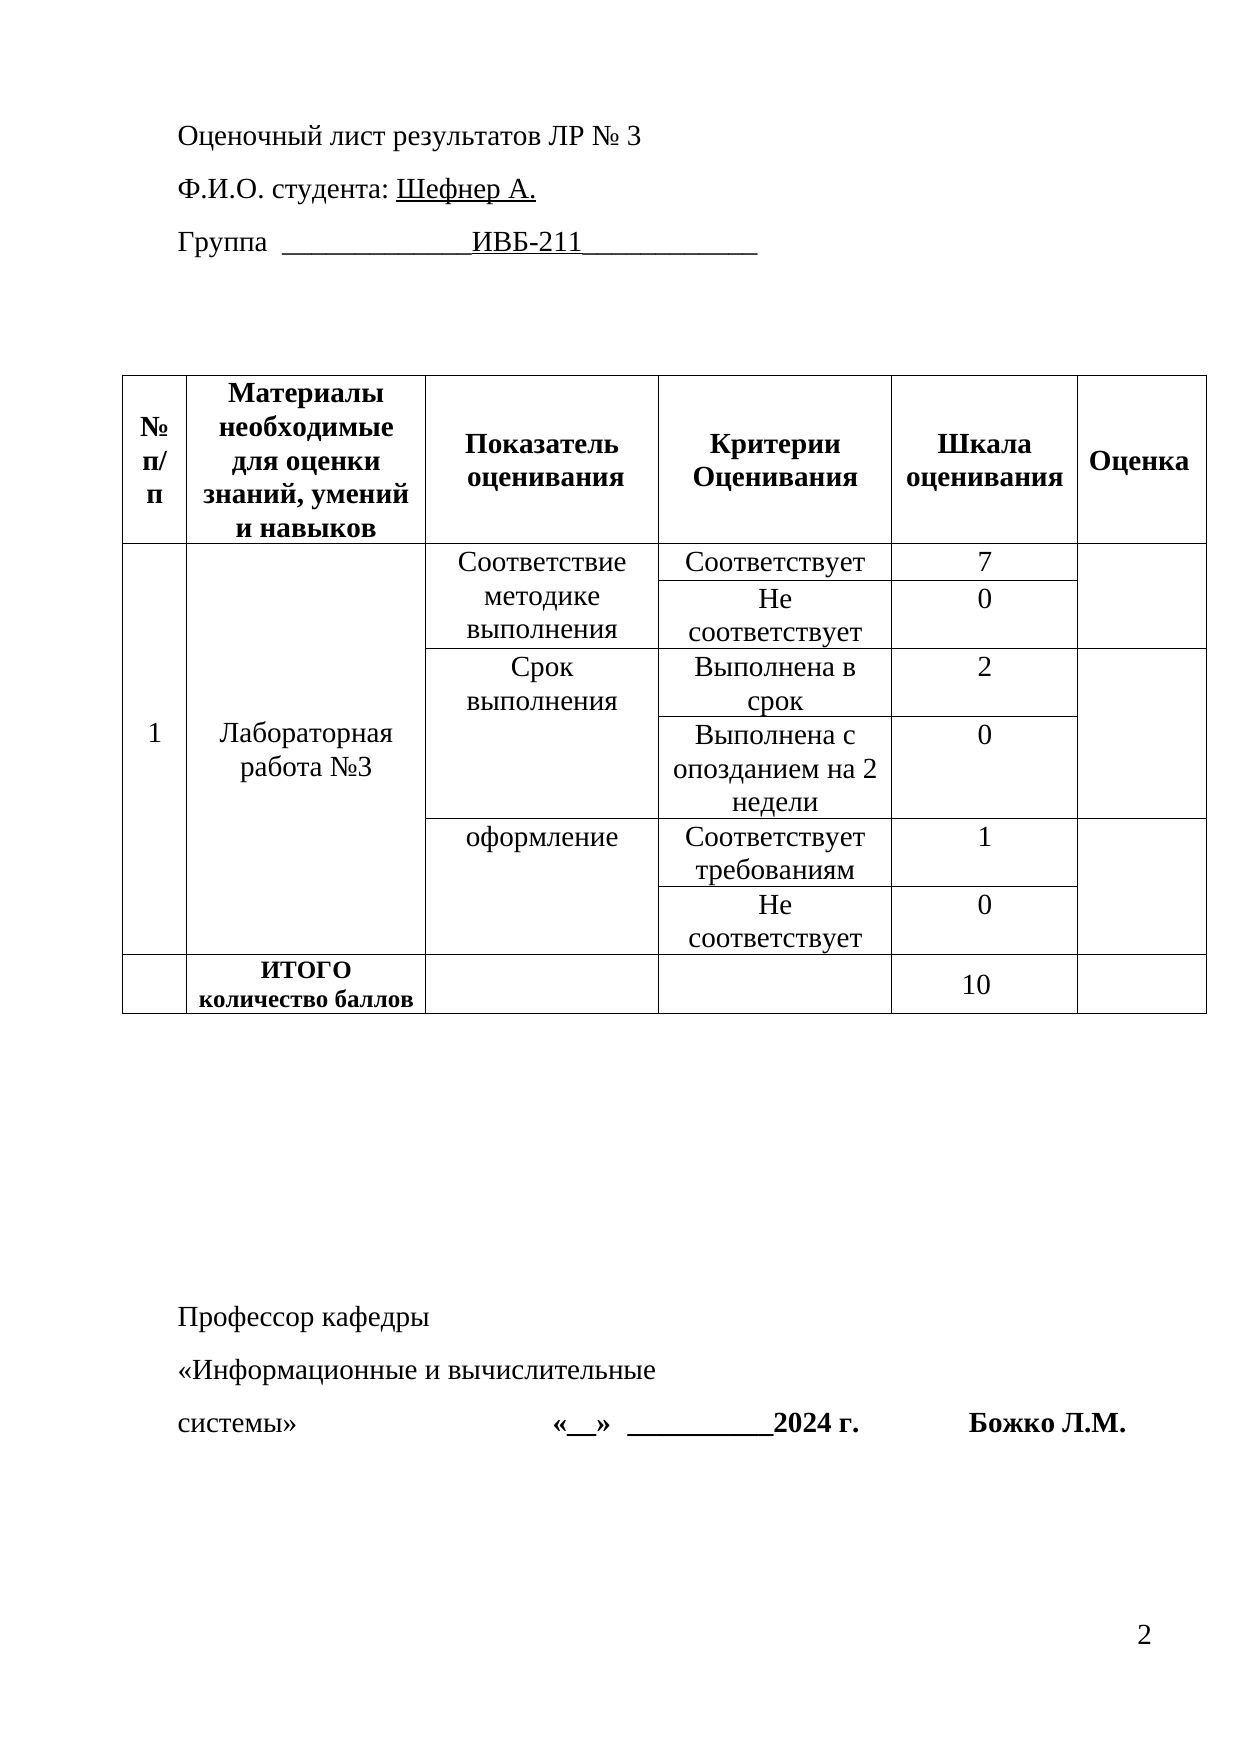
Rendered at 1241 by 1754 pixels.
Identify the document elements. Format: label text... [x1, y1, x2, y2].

table_cell Выполнена с опозданием на 2 недели [659, 717, 891, 818]
table_cell 7 [892, 544, 1077, 580]
table_cell [1078, 819, 1206, 954]
table_header Шкала оценивания [892, 376, 1077, 543]
table_cell [1078, 955, 1206, 1013]
table_cell оформление [426, 819, 658, 954]
table_header Показатель оценивания [426, 376, 658, 543]
table_cell 2 [892, 649, 1077, 716]
table_cell 0 [892, 717, 1077, 818]
table_cell Соответствует требованиям [659, 819, 891, 886]
table_cell Выполнена в срок [659, 649, 891, 716]
text Профессор кафедры [177, 1299, 1152, 1333]
text системы» «__» __________2024 г. Божко Л.М. [177, 1405, 1152, 1438]
table_cell Не соответствует [659, 581, 891, 648]
table_header № п/п [123, 376, 186, 543]
table_cell ИТОГО количество баллов [187, 955, 425, 1013]
table_cell Срок выполнения [426, 649, 658, 818]
table_cell Не соответствует [659, 887, 891, 954]
table_cell [659, 955, 891, 1013]
table_cell Соответствует [659, 544, 891, 580]
table_cell Соответствие методике выполнения [426, 544, 658, 648]
text Группа _____________ИВБ-211____________ [177, 224, 1152, 257]
table_header Оценка [1078, 376, 1206, 543]
table_header Критерии Оценивания [659, 376, 891, 543]
table_cell [1078, 544, 1206, 648]
table_cell 0 [892, 581, 1077, 648]
table_cell [1078, 649, 1206, 818]
table_cell 10 [892, 955, 1077, 1013]
table_cell Лабораторная работа №3 [187, 544, 425, 954]
table_cell 0 [892, 887, 1077, 954]
text Оценочный лист результатов ЛР № 3 [177, 118, 1152, 152]
text «Информационные и вычислительные [177, 1352, 1152, 1386]
text Ф.И.О. студента: Шефнер А. [177, 171, 1152, 204]
table_header Материалы необходимые для оценки знаний, умений и навыков [187, 376, 425, 543]
table_cell [426, 955, 658, 1013]
table_cell 1 [123, 544, 186, 954]
table_cell [123, 955, 186, 1013]
table_cell 1 [892, 819, 1077, 886]
